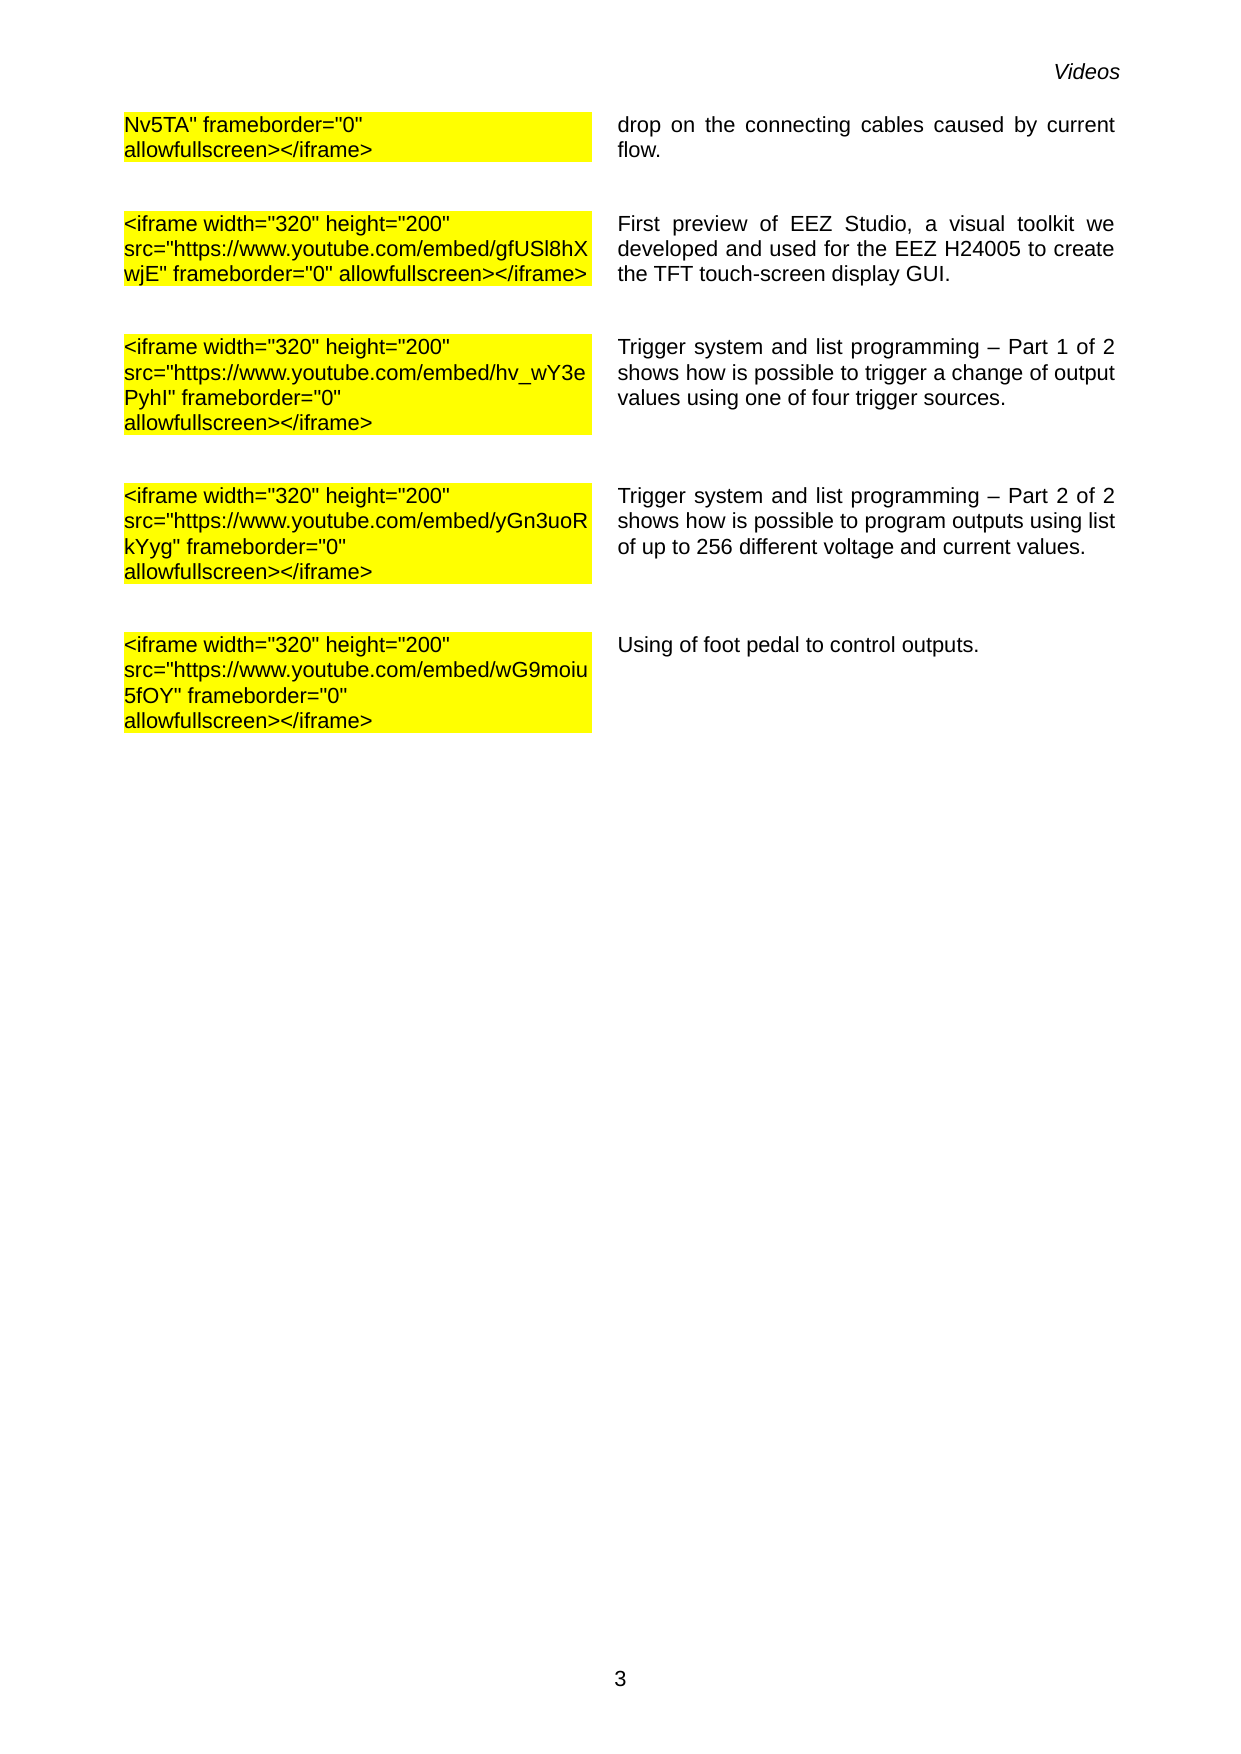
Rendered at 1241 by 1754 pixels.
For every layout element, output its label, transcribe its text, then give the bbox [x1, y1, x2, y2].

table_cell <iframe width="320" height="200" src="https://www.youtube.com/embed/wG9moiu5fOY" frameborder="0" allowfullscreen></iframe> [118, 626, 597, 739]
table_cell [118, 590, 597, 626]
table_cell [598, 626, 611, 739]
table_cell [118, 292, 597, 328]
table_cell [611, 590, 1121, 626]
table_cell [598, 205, 611, 292]
table_cell [118, 441, 597, 477]
table_cell Using of foot pedal to control outputs. [611, 626, 1121, 739]
table_cell <iframe width="320" height="200" src="https://www.youtube.com/embed/hv_wY3ePyhI" frameborder="0" allowfullscreen></iframe> [118, 329, 597, 441]
table_cell [611, 441, 1121, 477]
table_cell Trigger system and list programming – Part 1 of 2 shows how is possible to trigger a change of output values using one of four trigger sources. [611, 329, 1121, 441]
table_cell [611, 168, 1121, 205]
table_cell [598, 478, 611, 590]
table_cell <iframe width="320" height="200" src="https://www.youtube.com/embed/gfUSl8hXwjE" frameborder="0" allowfullscreen></iframe> [118, 205, 597, 292]
table_cell [598, 106, 611, 168]
table_cell drop on the connecting cables caused by current flow. [611, 106, 1121, 168]
table_cell [598, 168, 611, 205]
table_cell [598, 329, 611, 441]
table_cell [598, 292, 611, 328]
table_cell <iframe width="320" height="200" src="https://www.youtube.com/embed/yGn3uoRkYyg" frameborder="0" allowfullscreen></iframe> [118, 478, 597, 590]
table_cell [598, 590, 611, 626]
table_cell [598, 441, 611, 477]
table_cell [611, 292, 1121, 328]
table_cell [118, 168, 597, 205]
table_cell Nv5TA" frameborder="0" allowfullscreen></iframe> [118, 106, 597, 168]
table_cell Trigger system and list programming – Part 2 of 2 shows how is possible to program outputs using list of up to 256 different voltage and current values. [611, 478, 1121, 590]
table_cell First preview of EEZ Studio, a visual toolkit we developed and used for the EEZ H24005 to create the TFT touch-screen display GUI. [611, 205, 1121, 292]
